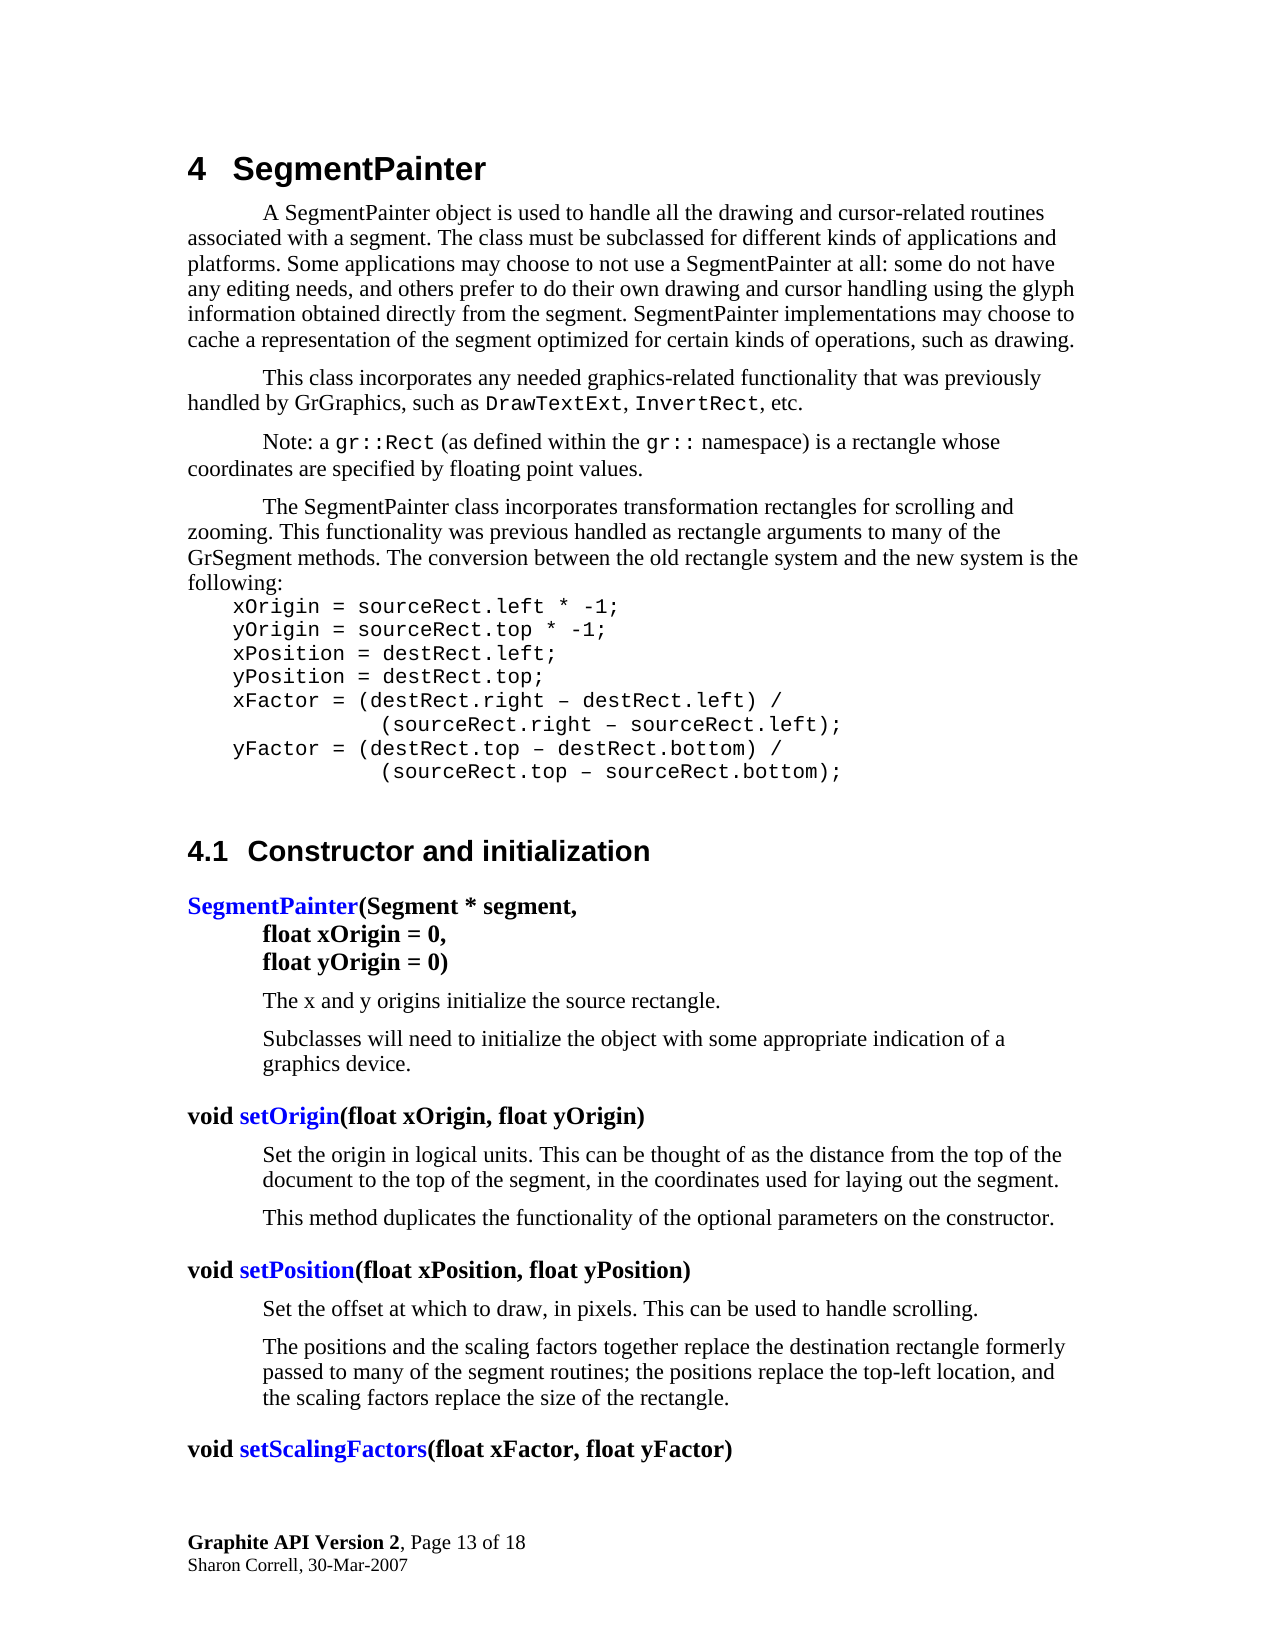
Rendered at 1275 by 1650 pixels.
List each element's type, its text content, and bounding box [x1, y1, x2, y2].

text Note: a gr::Rect (as defined within the gr:: namespace) is a rectangle whose coordinates are specified by floating point values. [187, 429, 1087, 481]
text A SegmentPainter object is used to handle all the drawing and cursor-related routines associated with a segment. The class must be subclassed for different kinds of applications and platforms. Some applications may choose to not use a SegmentPainter at all: some do not have any editing needs, and others prefer to do their own drawing and cursor handling using the glyph information obtained directly from the segment. SegmentPainter implementations may choose to cache a representation of the segment optimized for certain kinds of operations, such as drawing. [187, 200, 1087, 352]
text Set the origin in logical units. This can be thought of as the distance from the top of the document to the top of the segment, in the coordinates used for laying out the segment. [262, 1142, 1087, 1193]
subtitle Constructor and initialization [187, 835, 1087, 867]
text void setPosition(float xPosition, float yPosition) [187, 1256, 1087, 1283]
text The SegmentPainter class incorporates transformation rectangles for scrolling and zooming. This functionality was previous handled as rectangle arguments to many of the GrSegment methods. The conversion between the old rectangle system and the new system is the following: [187, 494, 1087, 596]
text void setScalingFactors(float xFactor, float yFactor) [187, 1435, 1087, 1463]
text void setOrigin(float xOrigin, float yOrigin) [187, 1102, 1087, 1129]
text xOrigin = sourceRect.left * -1; [232, 596, 1087, 619]
text xPosition = destRect.left; [232, 643, 1087, 667]
subtitle SegmentPainter [187, 150, 1087, 187]
text xFactor = (destRect.right – destRect.left) / (sourceRect.right – sourceRect.left); [232, 690, 1087, 737]
text yOrigin = sourceRect.top * -1; [232, 619, 1087, 643]
text The positions and the scaling factors together replace the destination rectangle formerly passed to many of the segment routines; the positions replace the top-left location, and the scaling factors replace the size of the rectangle. [262, 1334, 1087, 1410]
text Set the offset at which to draw, in pixels. This can be used to handle scrolling. [262, 1296, 1087, 1321]
text yPosition = destRect.top; [232, 667, 1087, 690]
text The x and y origins initialize the source rectangle. [262, 988, 1087, 1013]
text yFactor = (destRect.top – destRect.bottom) / (sourceRect.top – sourceRect.bottom); [232, 737, 1087, 785]
text Subclasses will need to initialize the object with some appropriate indication of a graphics device. [262, 1026, 1087, 1077]
text This class incorporates any needed graphics-related functionality that was previously handled by GrGraphics, such as DrawTextExt, InvertRect, etc. [187, 365, 1087, 417]
text This method duplicates the functionality of the optional parameters on the constructor. [262, 1205, 1087, 1231]
text SegmentPainter(Segment * segment, float xOrigin = 0, float yOrigin = 0) [187, 892, 1087, 976]
